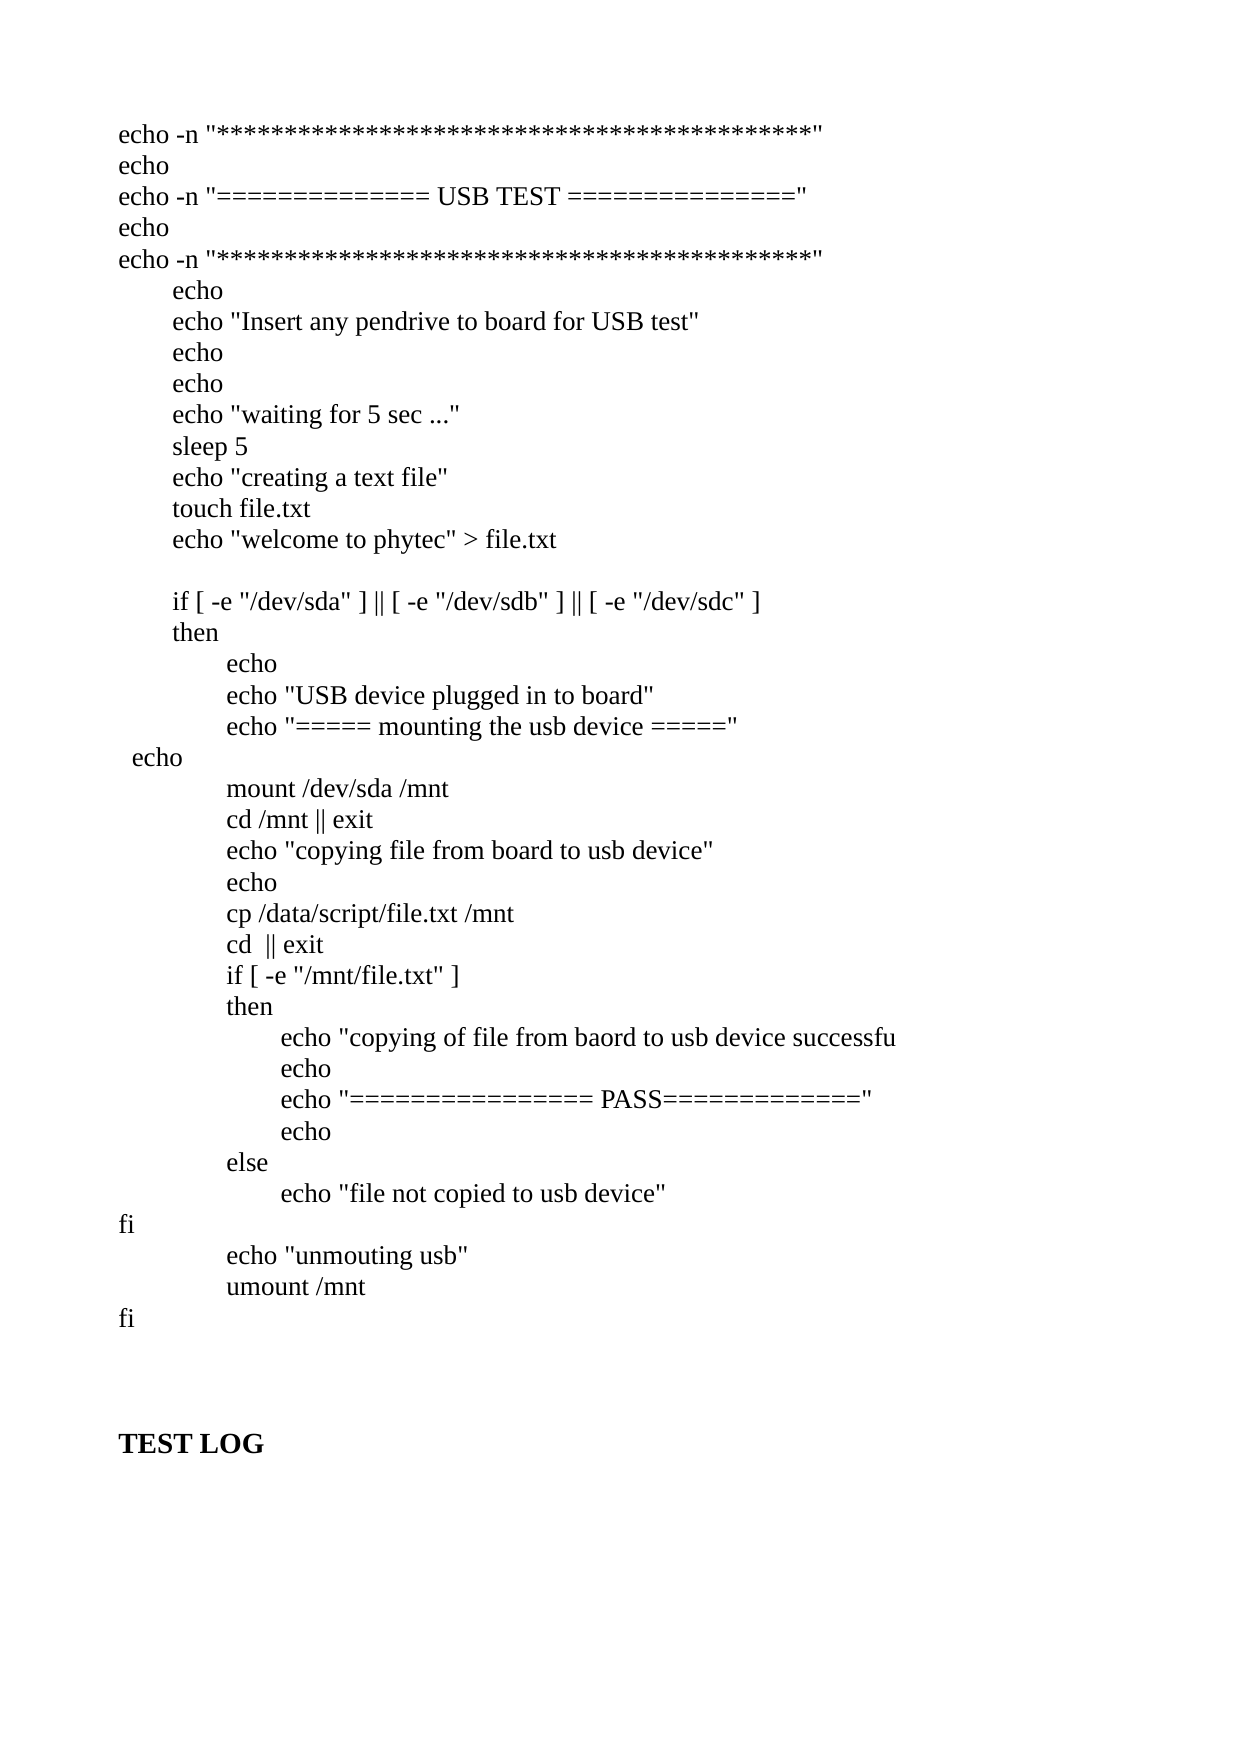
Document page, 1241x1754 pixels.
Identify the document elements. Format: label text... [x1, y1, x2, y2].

text echo "welcome to phytec" > file.txt [118, 523, 1122, 554]
text echo [118, 1115, 1122, 1146]
text cd /mnt || exit [118, 803, 1122, 834]
text fi [118, 1302, 1122, 1333]
text echo "file not copied to usb device" [118, 1177, 1122, 1208]
text mount /dev/sda /mnt [118, 772, 1122, 803]
text echo [118, 367, 1122, 398]
text echo "creating a text file" [118, 461, 1122, 492]
text echo [118, 741, 1122, 772]
text echo "copying of file from baord to usb device successfu [118, 1021, 1122, 1052]
text echo [118, 1052, 1122, 1084]
text echo [118, 866, 1122, 897]
text cd || exit [118, 928, 1122, 959]
text echo [118, 212, 1122, 243]
text sleep 5 [118, 429, 1122, 461]
text echo "copying file from board to usb device" [118, 834, 1122, 866]
text echo [118, 149, 1122, 180]
text TEST LOG [118, 1426, 1122, 1460]
text touch file.txt [118, 492, 1122, 523]
text cp /data/script/file.txt /mnt [118, 897, 1122, 928]
text else [118, 1146, 1122, 1177]
text echo [118, 274, 1122, 305]
text echo -n "********************************************" [118, 243, 1122, 274]
text echo "unmouting usb" [118, 1239, 1122, 1271]
text umount /mnt [118, 1271, 1122, 1302]
text echo [118, 648, 1122, 679]
text echo -n "********************************************" [118, 118, 1122, 149]
text echo "USB device plugged in to board" [118, 679, 1122, 710]
text echo [118, 336, 1122, 367]
text echo "Insert any pendrive to board for USB test" [118, 305, 1122, 336]
text fi [118, 1208, 1122, 1239]
text if [ -e "/dev/sda" ] || [ -e "/dev/sdb" ] || [ -e "/dev/sdc" ] [118, 585, 1122, 616]
text if [ -e "/mnt/file.txt" ] [118, 959, 1122, 990]
text then [118, 990, 1122, 1021]
text echo "===== mounting the usb device =====" [118, 710, 1122, 741]
text echo -n "============== USB TEST ===============" [118, 180, 1122, 212]
text echo "waiting for 5 sec ..." [118, 398, 1122, 429]
text then [118, 616, 1122, 648]
text echo "================ PASS=============" [118, 1084, 1122, 1115]
